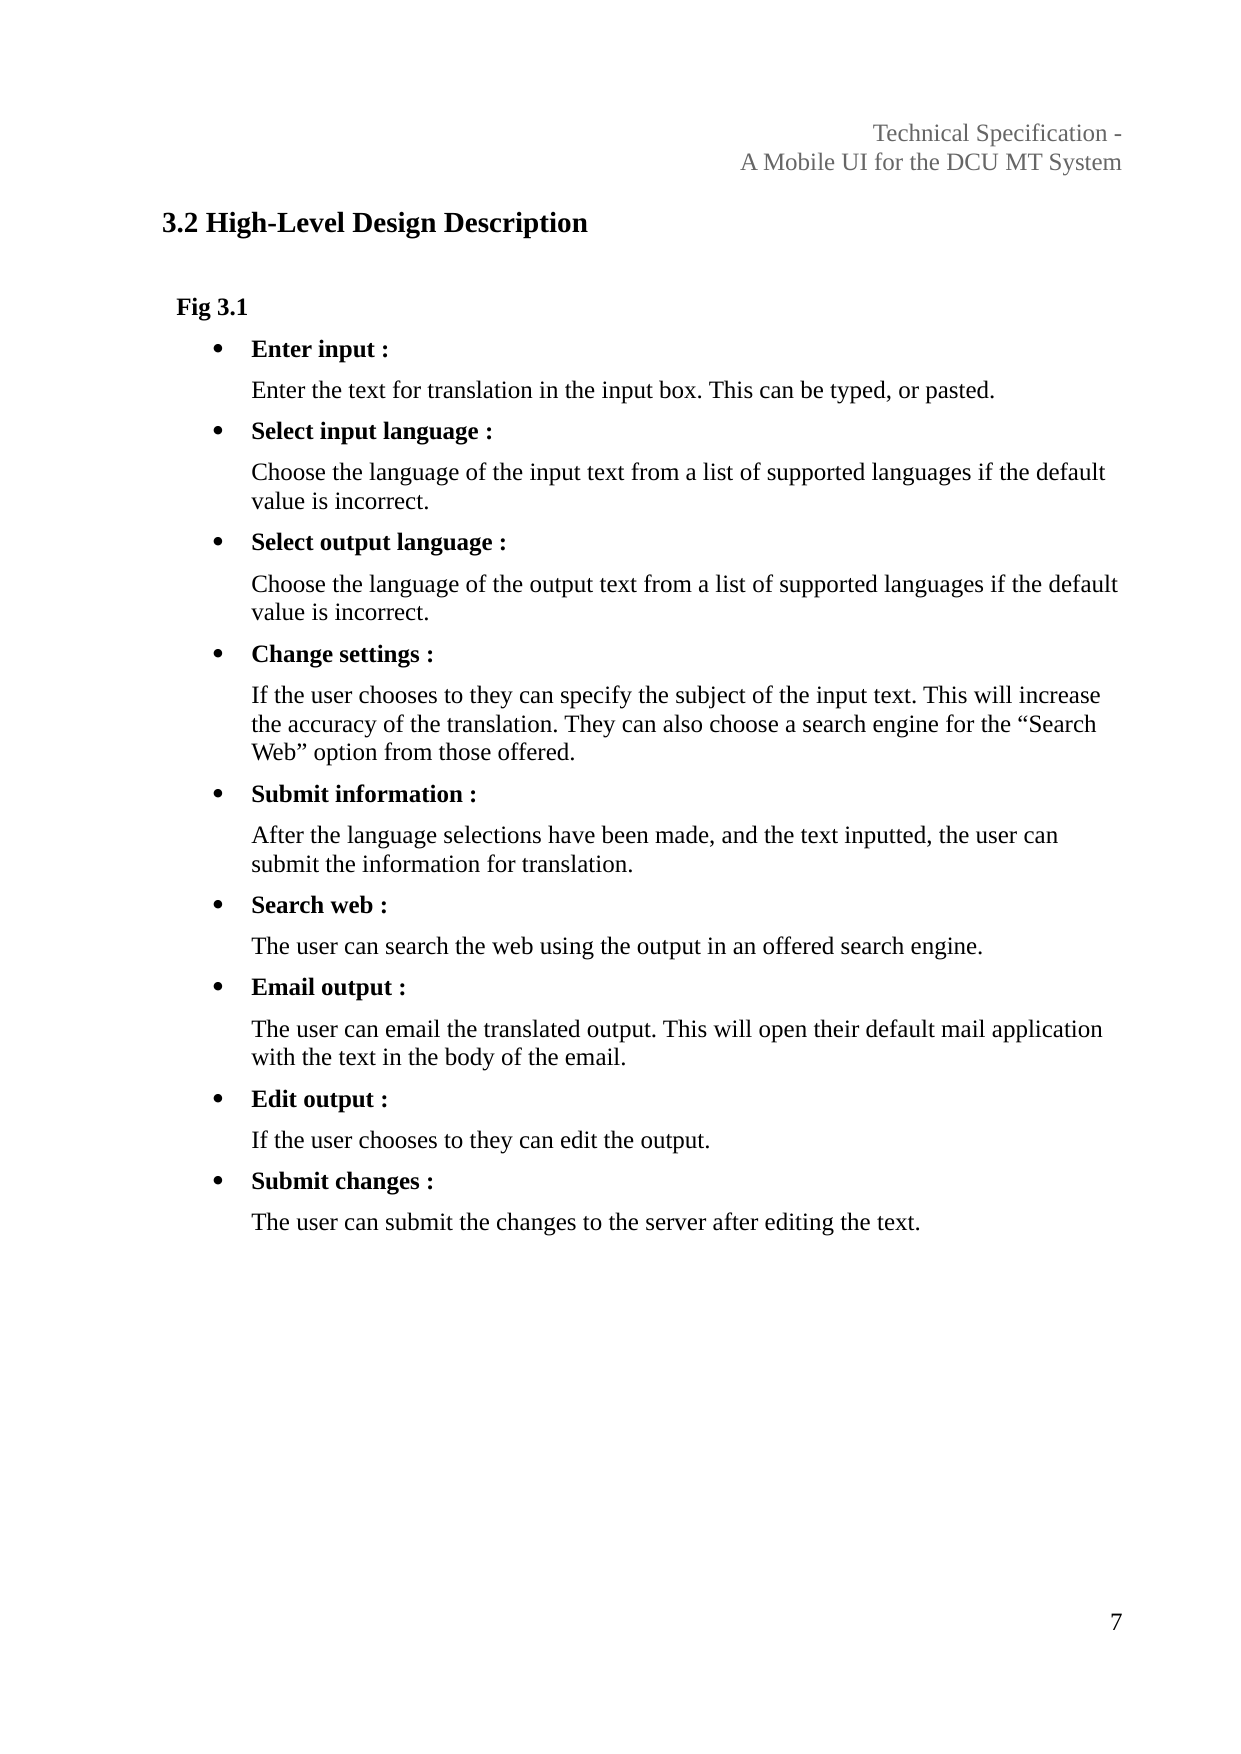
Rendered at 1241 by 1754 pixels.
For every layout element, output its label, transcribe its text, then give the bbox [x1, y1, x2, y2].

list Submit changes : [213, 1166, 1122, 1195]
text If the user chooses to they can specify the subject of the input text. This will increase the accuracy of the translation. They can also choose a search engine for the “Search Web” option from those offered. [251, 680, 1122, 766]
text The user can search the web using the output in an offered search engine. [251, 931, 1122, 960]
subtitle 3.2 High-Level Design Description [162, 205, 1122, 239]
text Choose the language of the output text from a list of supported languages if the default value is incorrect. [251, 569, 1122, 626]
text The user can email the translated output. This will open their default mail application with the text in the body of the email. [251, 1014, 1122, 1071]
text The user can submit the changes to the server after editing the text. [251, 1207, 1122, 1236]
list Search web : [213, 890, 1122, 919]
list Change settings : [213, 639, 1122, 667]
text Choose the language of the input text from a list of supported languages if the default value is incorrect. [251, 457, 1122, 515]
list Enter the text for translation in the input box. This can be typed, or pasted. [213, 375, 1122, 404]
text Fig 3.1 [176, 292, 1122, 321]
list Select input language : [213, 416, 1122, 445]
text After the language selections have been made, and the text inputted, the user can submit the information for translation. [251, 820, 1122, 877]
list Submit information : [213, 779, 1122, 807]
text If the user chooses to they can edit the output. [251, 1125, 1122, 1154]
list Enter input : [213, 334, 1122, 362]
list Select output language : [213, 527, 1122, 556]
list Edit output : [213, 1084, 1122, 1112]
list Email output : [213, 972, 1122, 1001]
